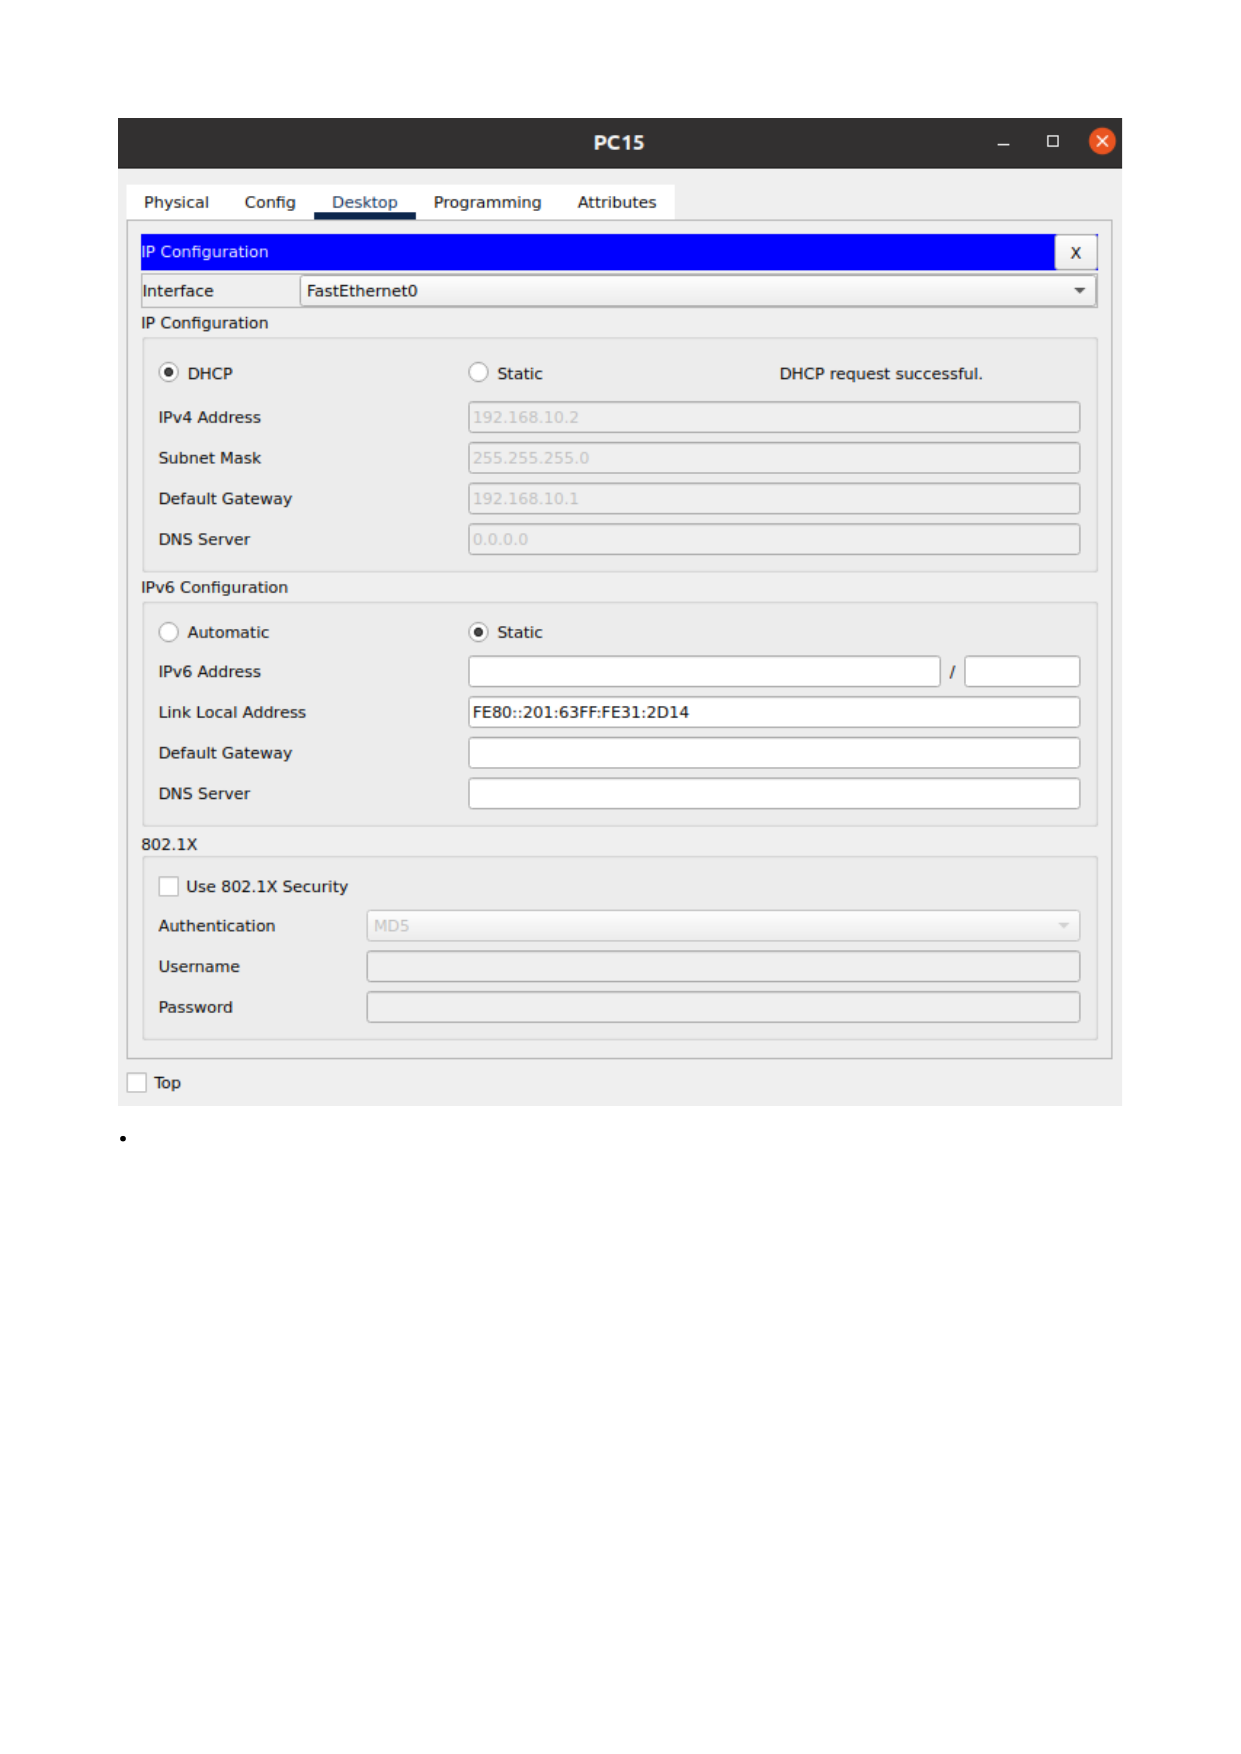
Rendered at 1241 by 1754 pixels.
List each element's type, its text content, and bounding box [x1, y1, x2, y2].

text . [118, 1106, 1122, 1151]
picture [118, 118, 1123, 1106]
